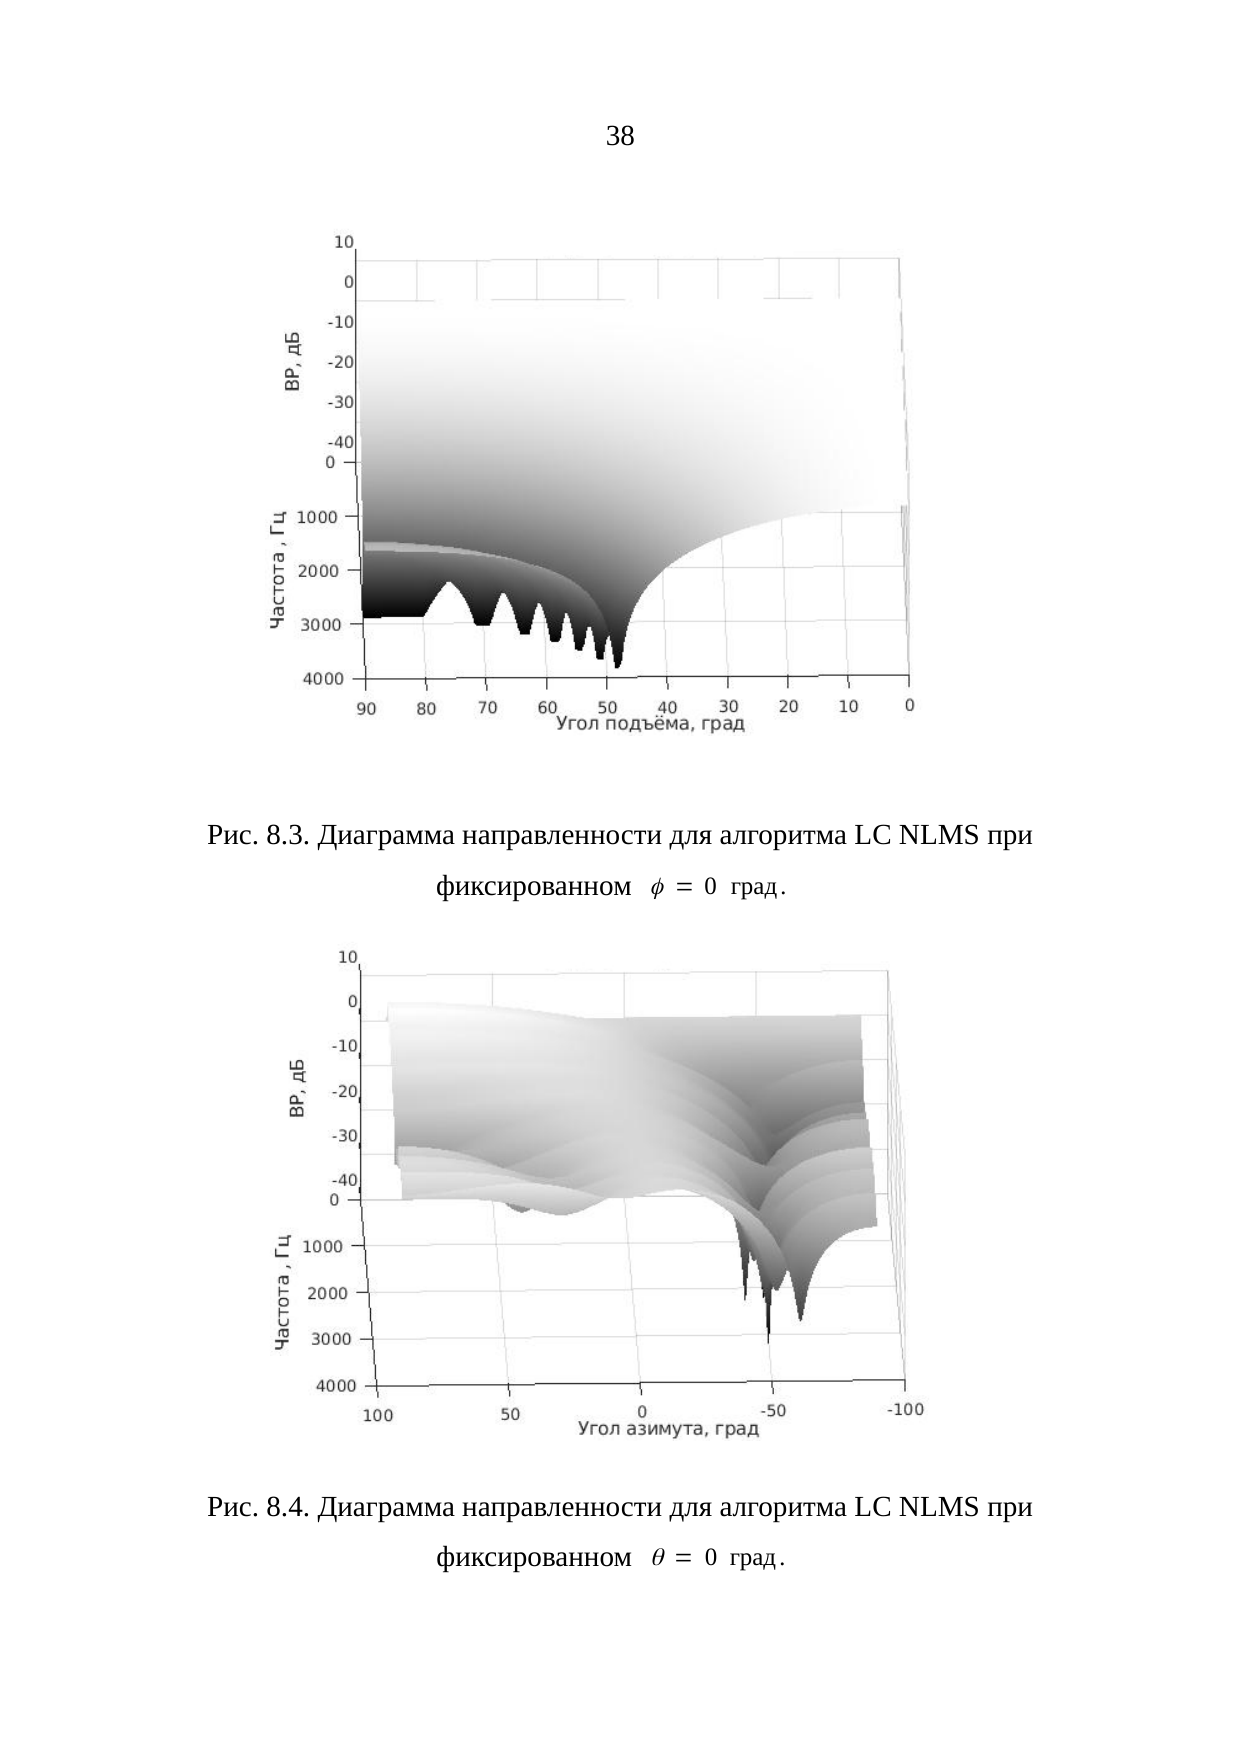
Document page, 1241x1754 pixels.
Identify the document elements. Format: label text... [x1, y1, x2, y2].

text Рис. 8.3. Диаграмма направленности для алгоритма LC NLMS при фиксированном [118, 817, 1122, 901]
picture [269, 932, 971, 1441]
text Рис. 8.4. Диаграмма направленности для алгоритма LC NLMS при фиксированном [118, 933, 1122, 1572]
picture [264, 219, 976, 736]
